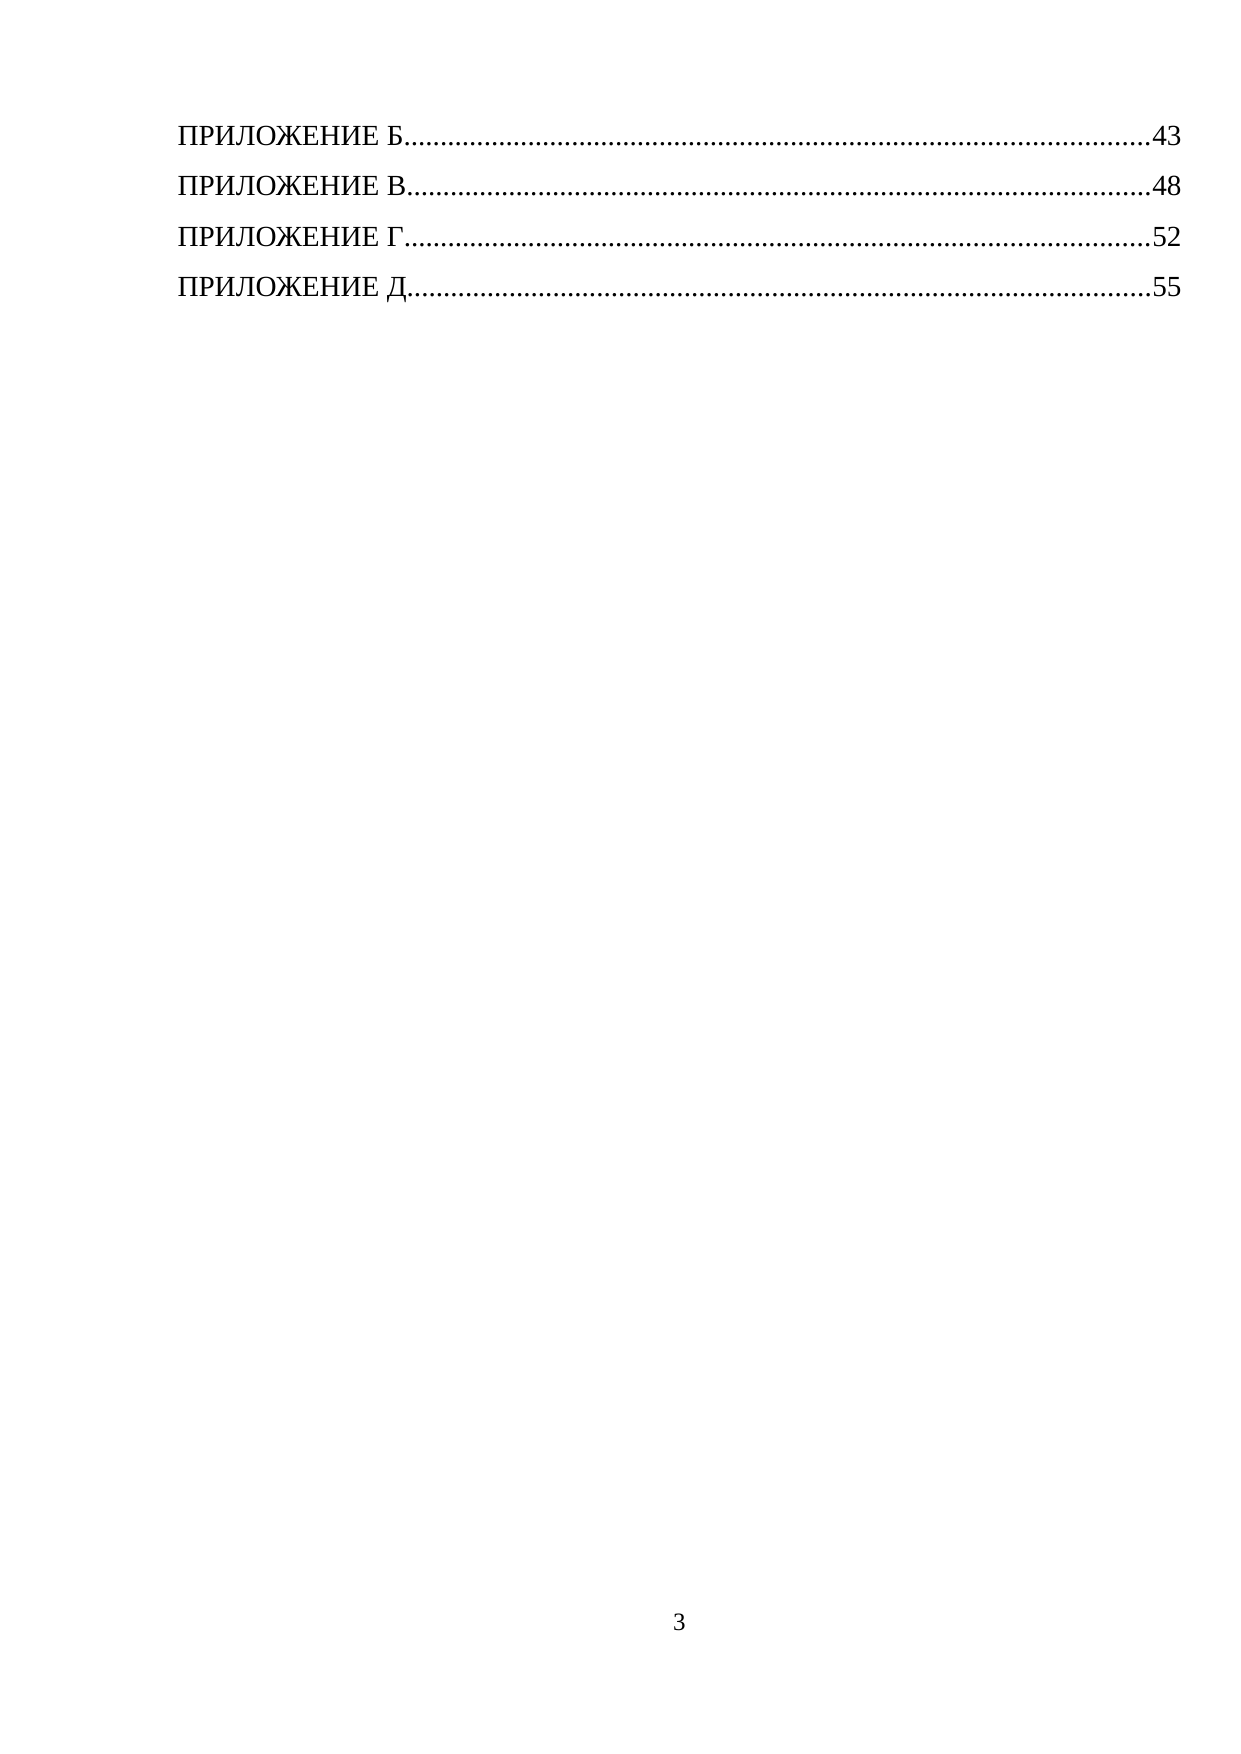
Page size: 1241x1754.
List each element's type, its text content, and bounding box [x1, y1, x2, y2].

text ПРИЛОЖЕНИЕ Б 43 [177, 118, 1181, 152]
text ПРИЛОЖЕНИЕ В 48 [177, 168, 1181, 202]
text ПРИЛОЖЕНИЕ Д 55 [177, 269, 1181, 303]
text ПРИЛОЖЕНИЕ Г 52 [177, 219, 1181, 252]
